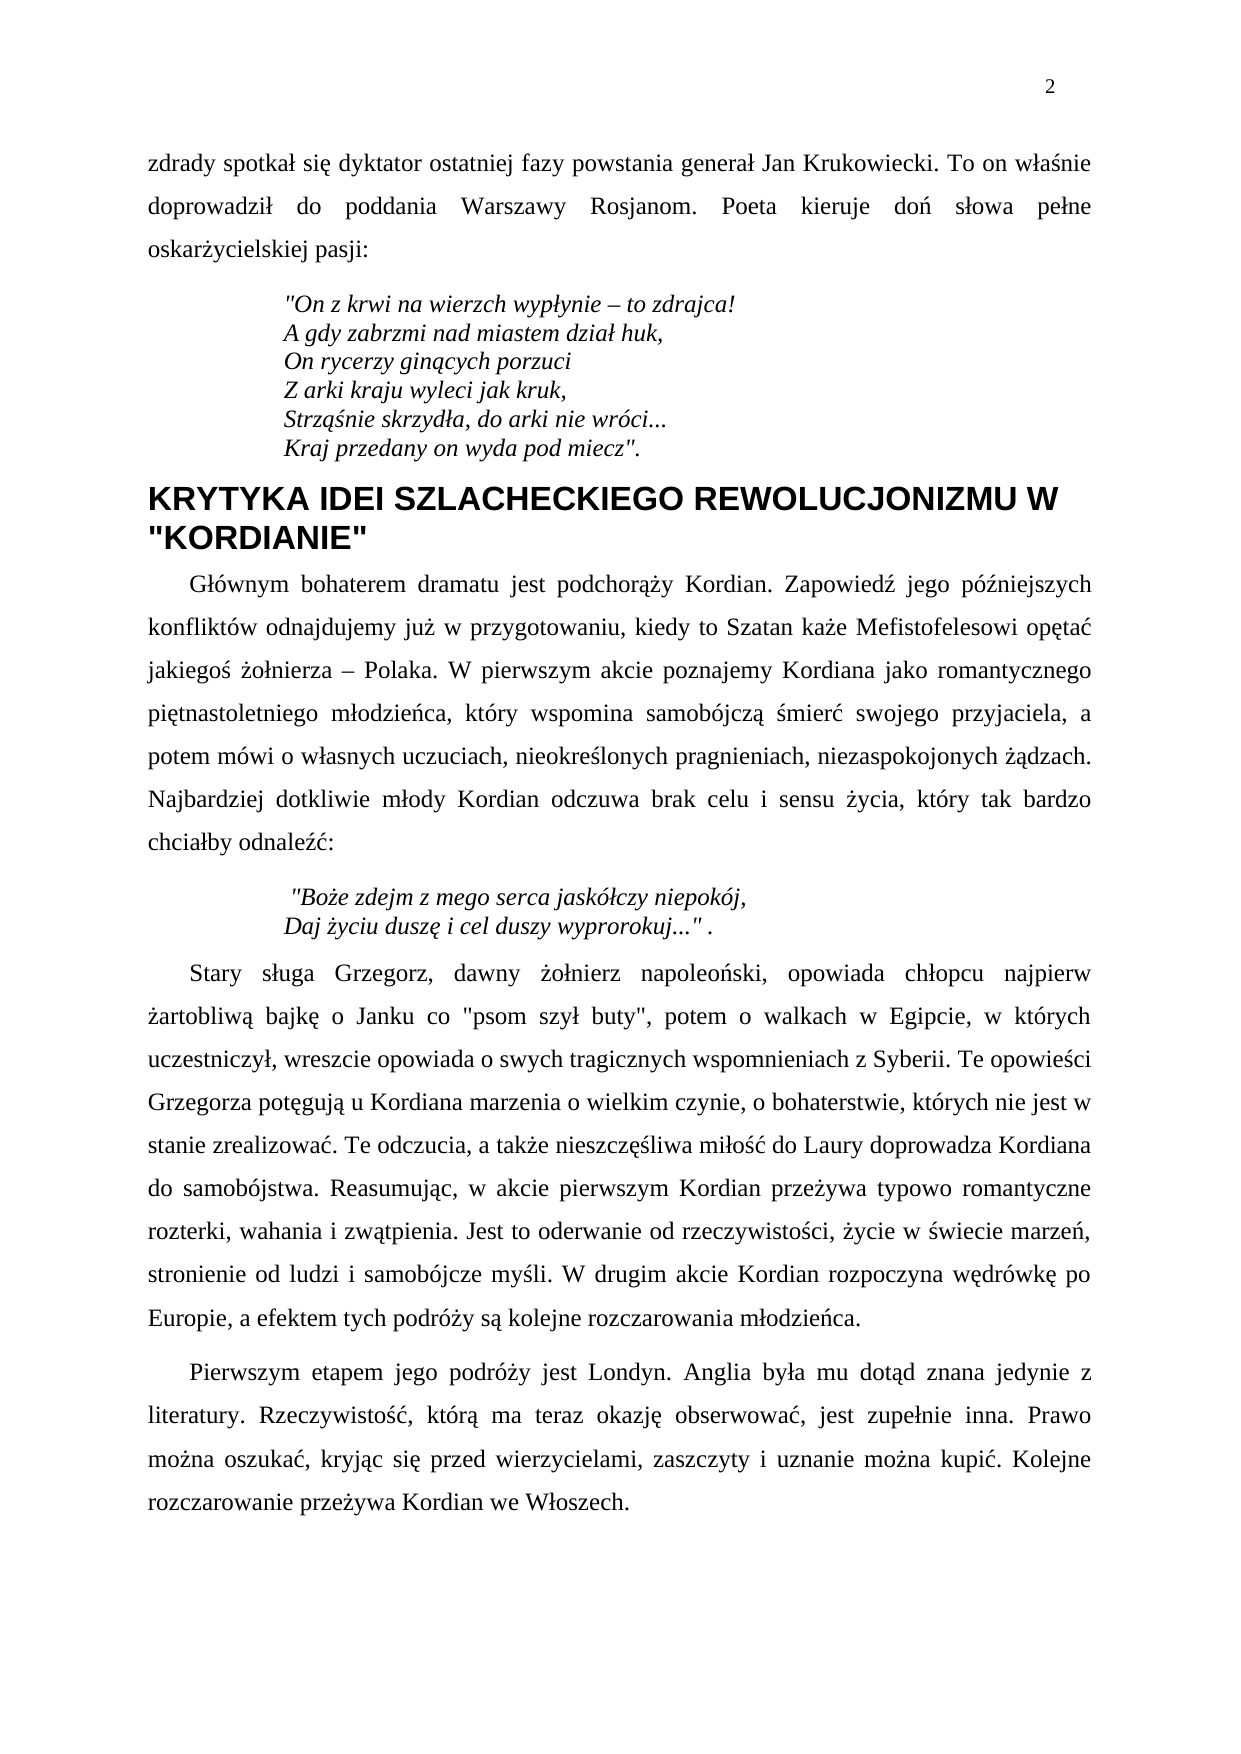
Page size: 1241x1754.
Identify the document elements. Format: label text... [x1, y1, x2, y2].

text Głównym bohaterem dramatu jest podchorąży Kordian. Zapowiedź jego późniejszych konfliktów odnajdujemy już w przygotowaniu, kiedy to Szatan każe Mefistofelesowi opętać jakiegoś żołnierza – Polaka. W pierwszym akcie poznajemy Kordiana jako romantycznego piętnastoletniego młodzieńca, który wspomina samobójczą śmierć swojego przyjaciela, a potem mówi o własnych uczuciach, nieokreślonych pragnieniach, niezaspokojonych żądzach. Najbardziej dotkliwie młody Kordian odczuwa brak celu i sensu życia, który tak bardzo chciałby odnaleźć: [148, 569, 1092, 856]
text zdrady spotkał się dyktator ostatniej fazy powstania generał Jan Krukowiecki. To on właśnie doprowadził do poddania Warszawy Rosjanom. Poeta kieruje doń słowa pełne oskarżycielskiej pasji: [148, 148, 1092, 263]
text Stary sługa Grzegorz, dawny żołnierz napoleoński, opowiada chłopcu najpierw żartobliwą bajkę o Janku co "psom szył buty", potem o walkach w Egipcie, w których uczestniczył, wreszcie opowiada o swych tragicznych wspomnieniach z Syberii. Te opowieści Grzegorza potęgują u Kordiana marzenia o wielkim czynie, o bohaterstwie, których nie jest w stanie zrealizować. Te odczucia, a także nieszczęśliwa miłość do Laury doprowadza Kordiana do samobójstwa. Reasumując, w akcie pierwszym Kordian przeżywa typowo romantyczne rozterki, wahania i zwątpienia. Jest to oderwanie od rzeczywistości, życie w świecie marzeń, stronienie od ludzi i samobójcze myśli. W drugim akcie Kordian rozpoczyna wędrówkę po Europie, a efektem tych podróży są kolejne rozczarowania młodzieńca. [148, 958, 1092, 1331]
text "Boże zdejm z mego serca jaskółczy niepokój, Daj życiu duszę i cel duszy wyprorokuj..." . [283, 882, 1092, 940]
text "On z krwi na wierzch wypłynie – to zdrajca! A gdy zabrzmi nad miastem dział huk, On rycerzy ginących porzuci Z arki kraju wyleci jak kruk, Strząśnie skrzydła, do arki nie wróci... Kraj przedany on wyda pod miecz". [283, 289, 1092, 461]
subtitle KRYTYKA IDEI SZLACHECKIEGO REWOLUCJONIZMU W "KORDIANIE" [148, 479, 1092, 556]
text Pierwszym etapem jego podróży jest Londyn. Anglia była mu dotąd znana jedynie z literatury. Rzeczywistość, którą ma teraz okazję obserwować, jest zupełnie inna. Prawo można oszukać, kryjąc się przed wierzycielami, zaszczyty i uznanie można kupić. Kolejne rozczarowanie przeżywa Kordian we Włoszech. [148, 1357, 1092, 1516]
